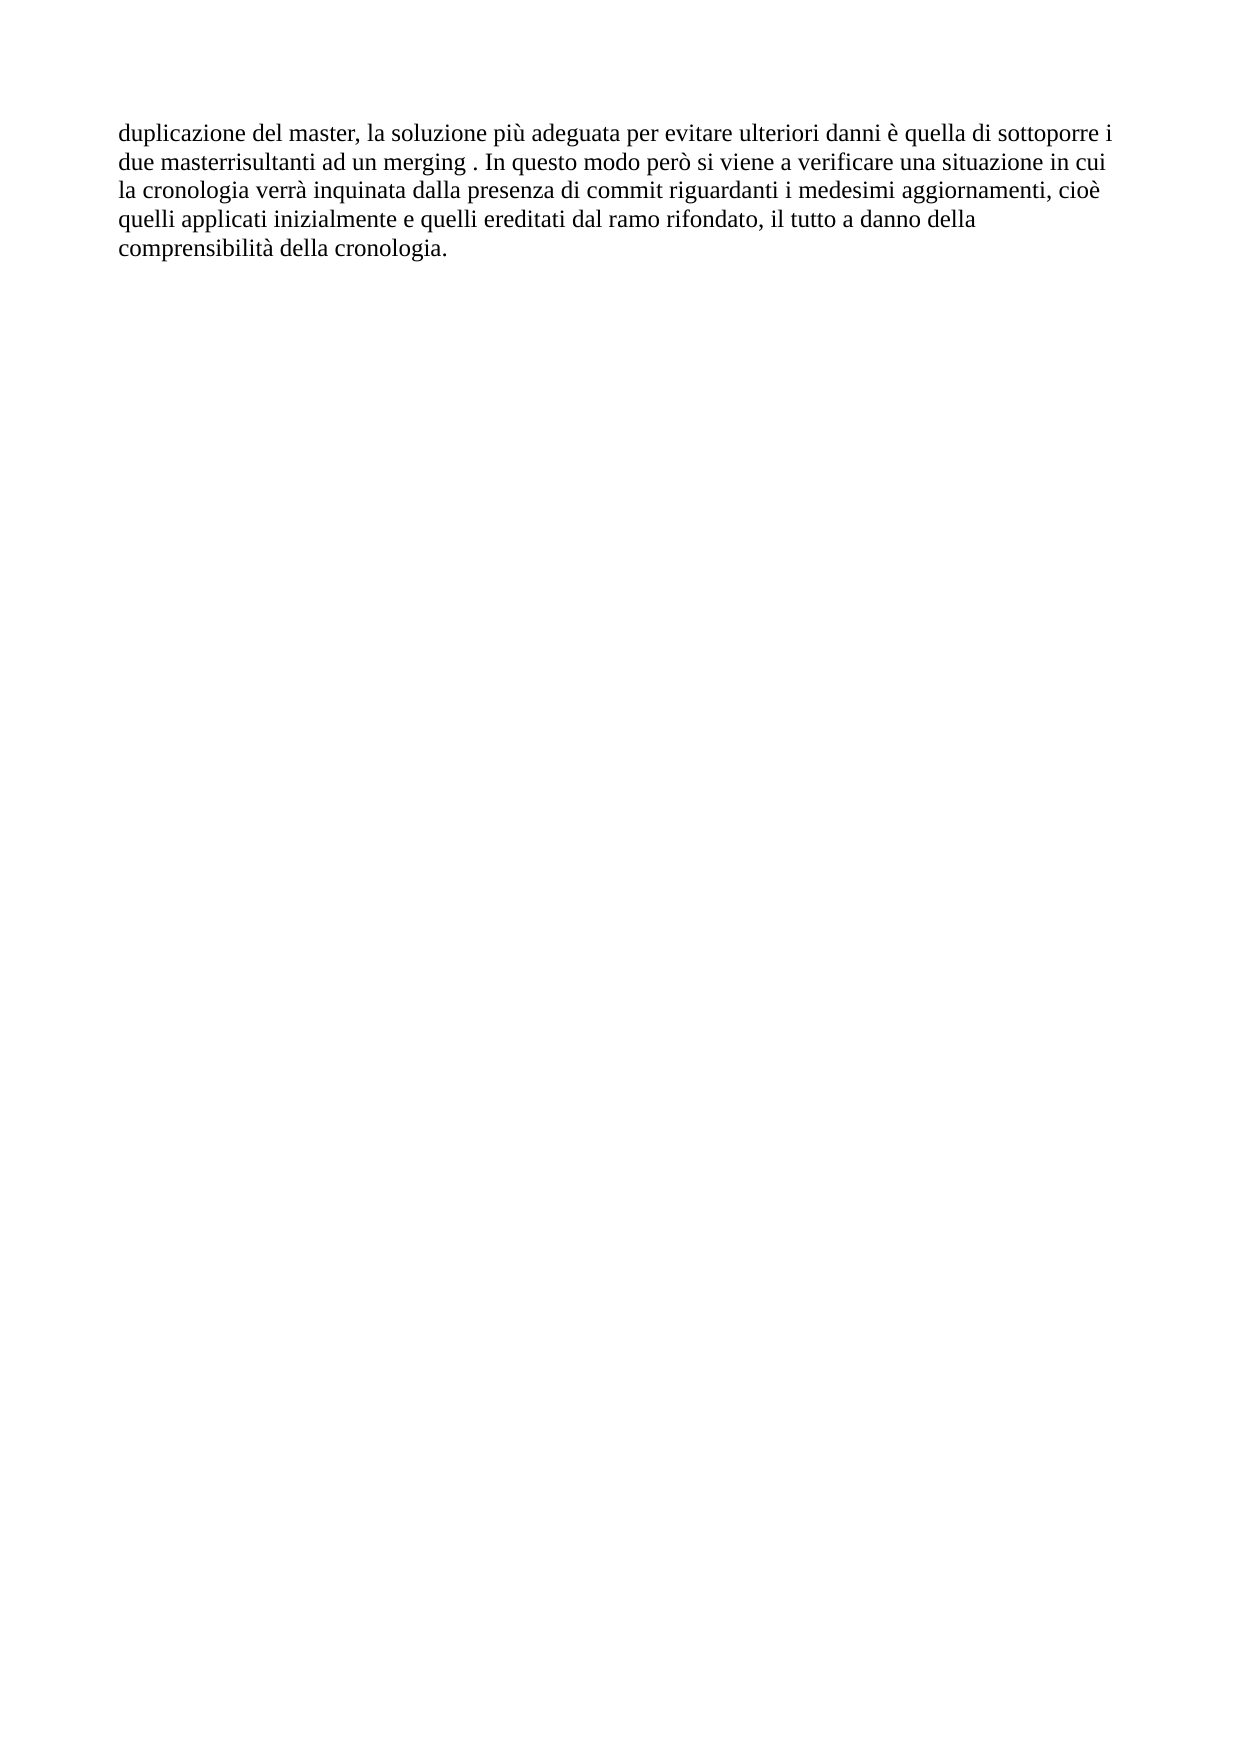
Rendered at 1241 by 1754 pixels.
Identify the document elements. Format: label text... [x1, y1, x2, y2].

text duplicazione del master, la soluzione più adeguata per evitare ulteriori danni è quella di sottoporre i due masterrisultanti ad un merging . In questo modo però si viene a verificare una situazione in cui la cronologia verrà inquinata dalla presenza di commit riguardanti i medesimi aggiornamenti, cioè quelli applicati inizialmente e quelli ereditati dal ramo rifondato, il tutto a danno della comprensibilità della cronologia. [118, 118, 1122, 262]
